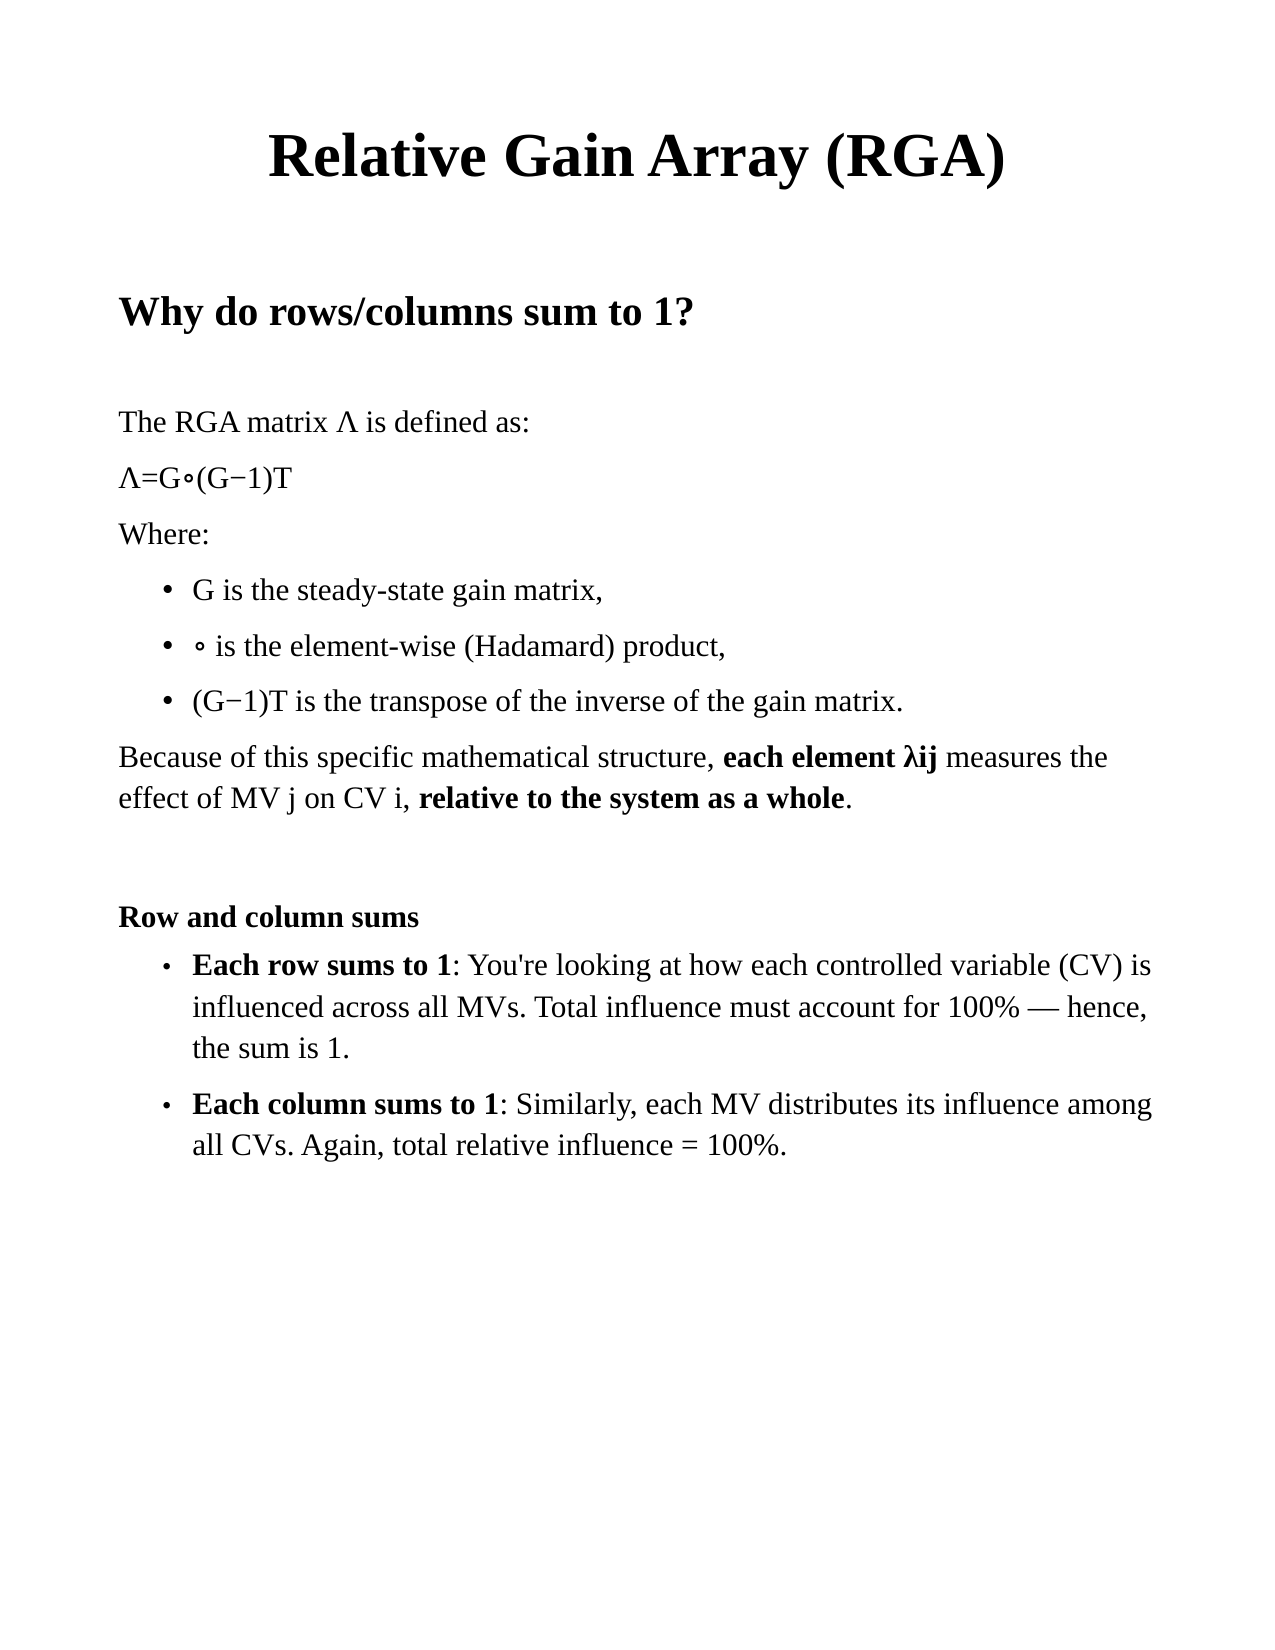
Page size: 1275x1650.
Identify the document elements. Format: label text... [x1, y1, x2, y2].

subtitle Row and column sums [118, 898, 1157, 934]
list G is the steady-state gain matrix, [162, 571, 1157, 607]
text Why do rows/columns sum to 1? [118, 286, 1157, 334]
list (G−1)T is the transpose of the inverse of the gain matrix. [162, 683, 1157, 719]
text Because of this specific mathematical structure, each element λij​ measures the effect of MV j on CV i, relative to the system as a whole. [118, 738, 1157, 816]
text Relative Gain Array (RGA) [118, 118, 1157, 190]
text Λ=G∘(G−1)T [118, 459, 1157, 495]
text Where: [118, 515, 1157, 551]
list Each row sums to 1: You're looking at how each controlled variable (CV) is influenced across all MVs. Total influence must account for 100% — hence, the sum is 1. [162, 947, 1157, 1065]
text The RGA matrix Λ is defined as: [118, 403, 1157, 439]
list Each column sums to 1: Similarly, each MV distributes its influence among all CVs. Again, total relative influence = 100%. [162, 1085, 1157, 1162]
list ∘ is the element-wise (Hadamard) product, [162, 627, 1157, 663]
